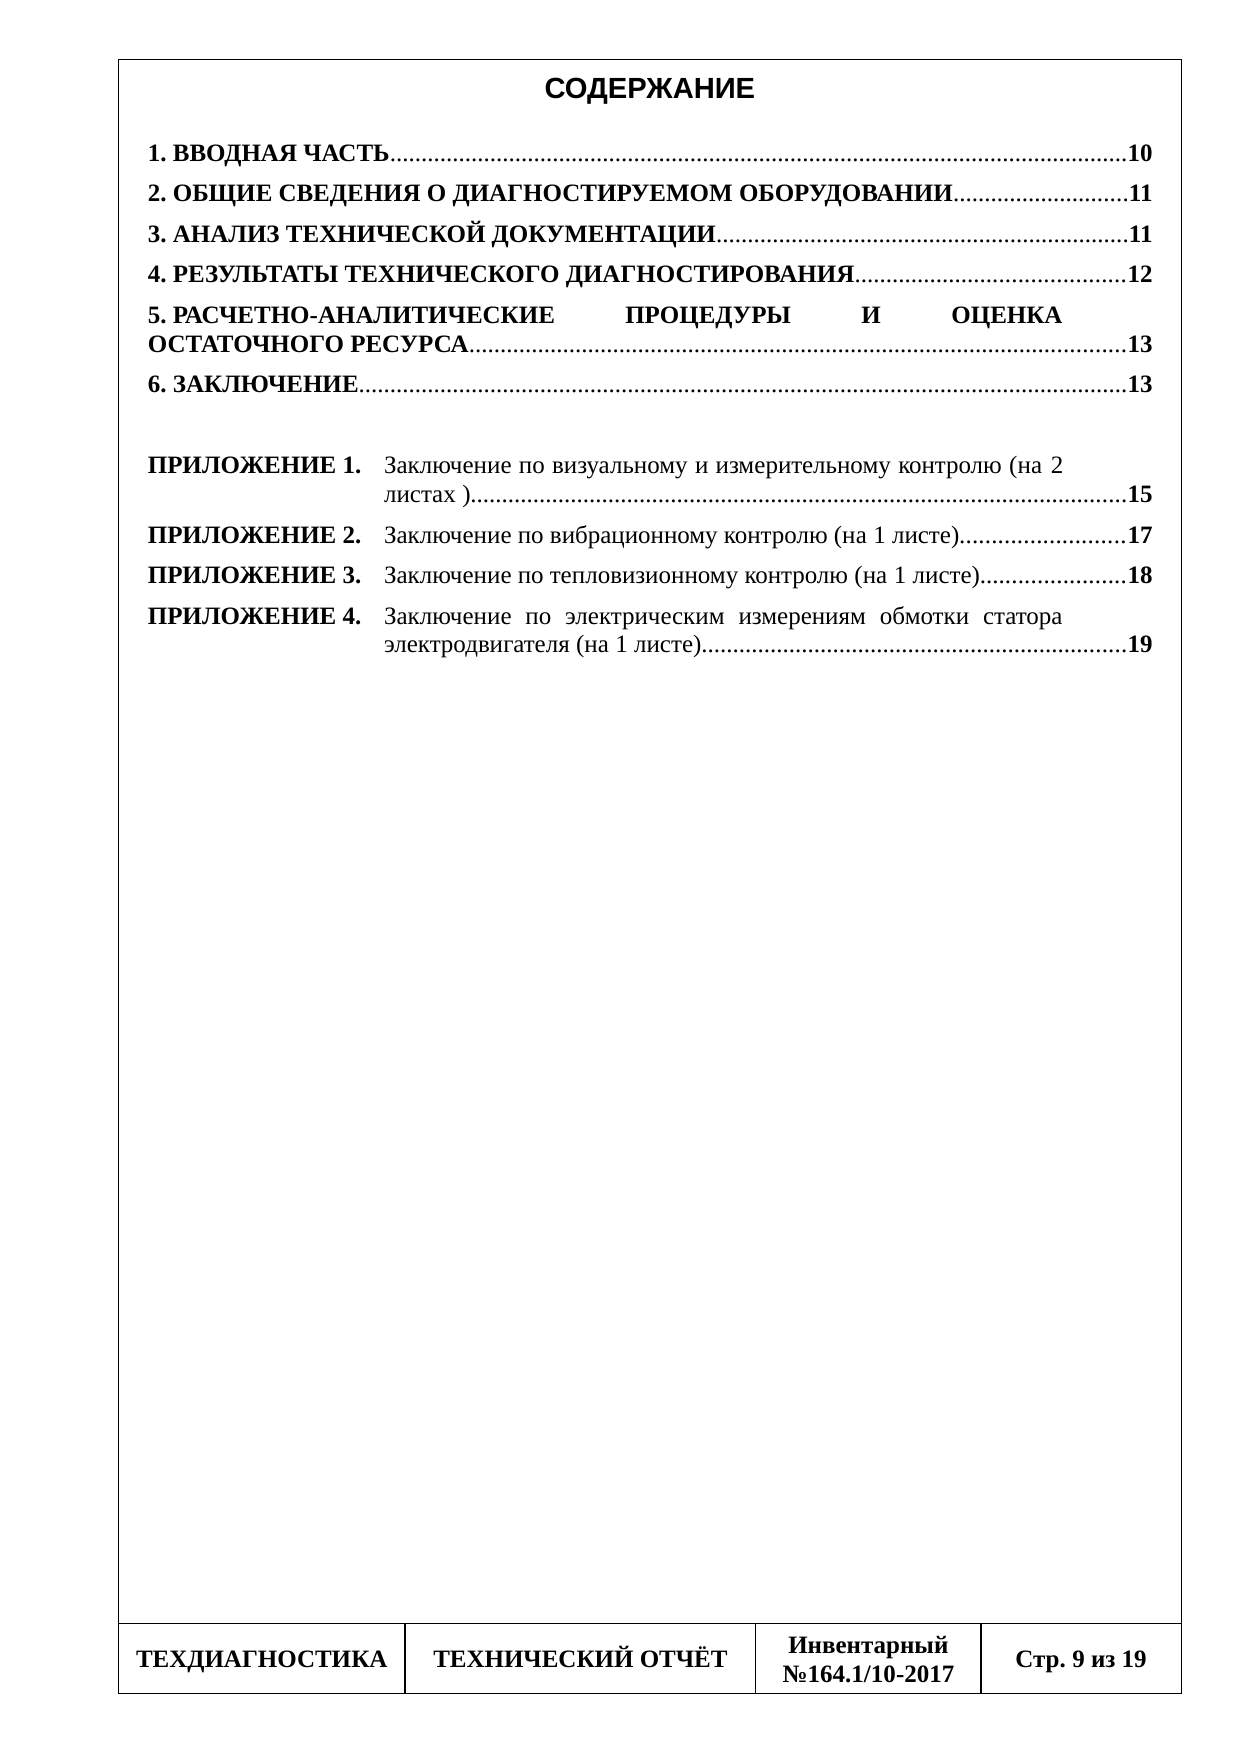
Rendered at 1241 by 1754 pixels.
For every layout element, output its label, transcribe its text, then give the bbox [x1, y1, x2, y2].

text ПРИЛОЖЕНИЕ 3. Заключение по тепловизионному контролю (на 1 листе) [18] [148, 560, 1063, 589]
text 5. Расчетно-аналитические процедуры и оценка остаточного ресурса 13 [148, 300, 1063, 358]
text СОДЕРЖАНИЕ [148, 71, 1152, 104]
text ПРИЛОЖЕНИЕ 1. Заключение по визуальному и измерительному контролю (на 2 листах ) [15] [148, 450, 1063, 508]
text 4. Результаты ТЕХНИЧЕСКОГО диагностирования 12 [148, 259, 1063, 288]
text 1. Вводная часть 10 [148, 138, 1063, 167]
text 2. общие сведения о диагностируемом оборудовании 11 [148, 178, 1063, 207]
text ПРИЛОЖЕНИЕ 4. Заключение по электрическим измерениям обмотки статора электродвигателя (на 1 листе) 19 [148, 601, 1063, 658]
text ПРИЛОЖЕНИЕ 2. Заключение по вибрационному контролю (на 1 листе) [17] [148, 520, 1063, 548]
text 3. Анализ технической документации 11 [148, 219, 1063, 248]
text 6. Заключение 13 [148, 369, 1063, 398]
